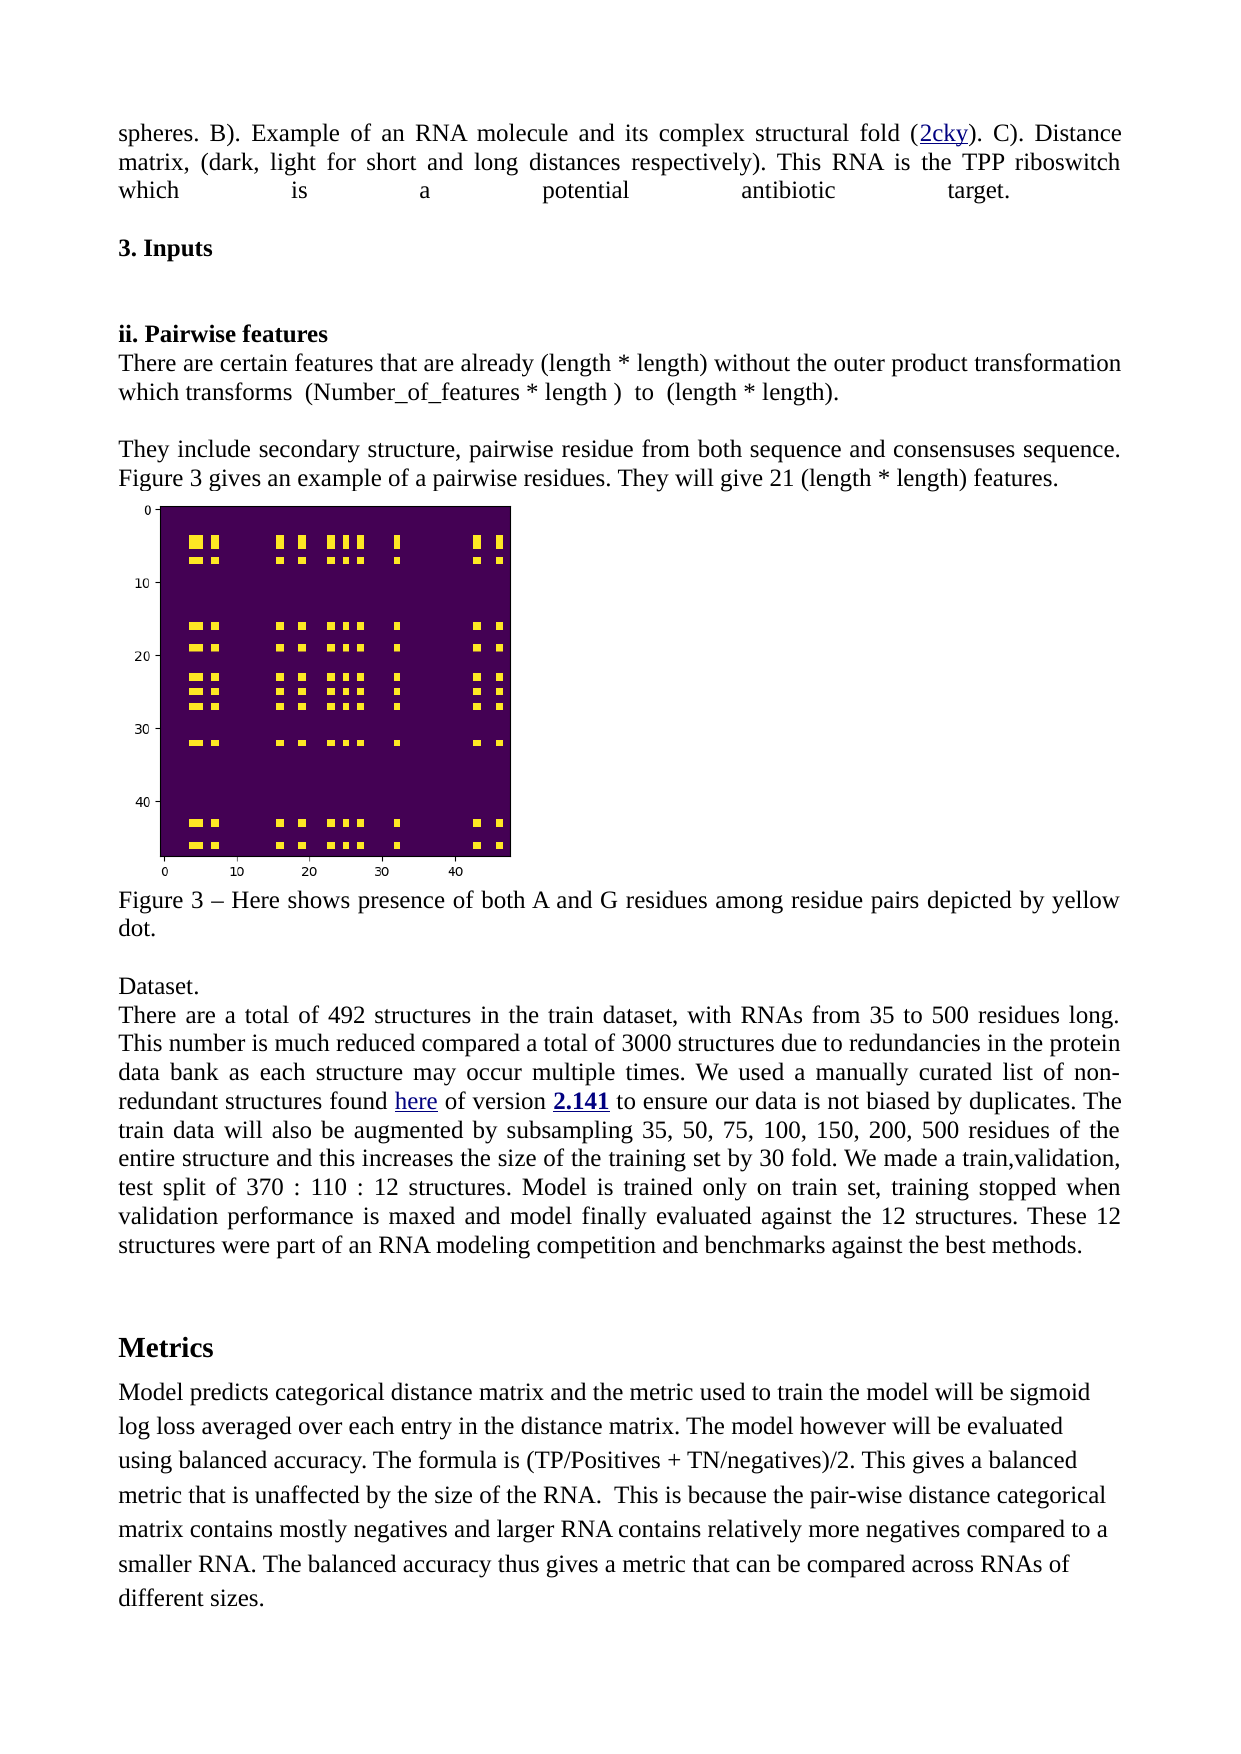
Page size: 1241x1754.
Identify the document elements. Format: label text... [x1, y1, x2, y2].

subtitle Metrics [118, 1331, 1122, 1364]
text Figure 3 – Here shows presence of both A and G residues among residue pairs depicted by yellow dot. [118, 885, 1122, 942]
text spheres. B). Example of an RNA molecule and its complex structural fold (2cky). C). Distance matrix, (dark, light for short and long distances respectively). This RNA is the TPP riboswitch which is a potential antibiotic target. [118, 118, 1122, 233]
text Dataset. [118, 971, 1122, 1000]
text ii. Pairwise features [118, 319, 1122, 348]
text 3. Inputs [118, 233, 1122, 262]
text Model predicts categorical distance matrix and the metric used to train the model will be sigmoid log loss averaged over each entry in the distance matrix. The model however will be evaluated using balanced accuracy. The formula is (TP/Positives + TN/negatives)/2. This gives a balanced metric that is unaffected by the size of the RNA. This is because the pair-wise distance categorical matrix contains mostly negatives and larger RNA contains relatively more negatives compared to a smaller RNA. The balanced accuracy thus gives a metric that can be compared across RNAs of different sizes. [118, 1377, 1122, 1612]
text There are a total of 492 structures in the train dataset, with RNAs from 35 to 500 residues long. This number is much reduced compared a total of 3000 structures due to redundancies in the protein data bank as each structure may occur multiple times. We used a manually curated list of non-redundant structures found here of version 2.141 to ensure our data is not biased by duplicates. The train data will also be augmented by subsampling 35, 50, 75, 100, 150, 200, 500 residues of the entire structure and this increases the size of the training set by 30 fold. We made a train,validation, test split of 370 : 110 : 12 structures. Model is trained only on train set, training stopped when validation performance is maxed and model finally evaluated against the 12 structures. These 12 structures were part of an RNA modeling competition and benchmarks against the best methods. [118, 1000, 1122, 1258]
text They include secondary structure, pairwise residue from both sequence and consensuses sequence. Figure 3 gives an example of a pairwise residues. They will give 21 (length * length) features. [118, 434, 1122, 492]
picture [118, 491, 532, 885]
text There are certain features that are already (length * length) without the outer product transformation which transforms (Number_of_features * length ) to (length * length). [118, 348, 1122, 406]
